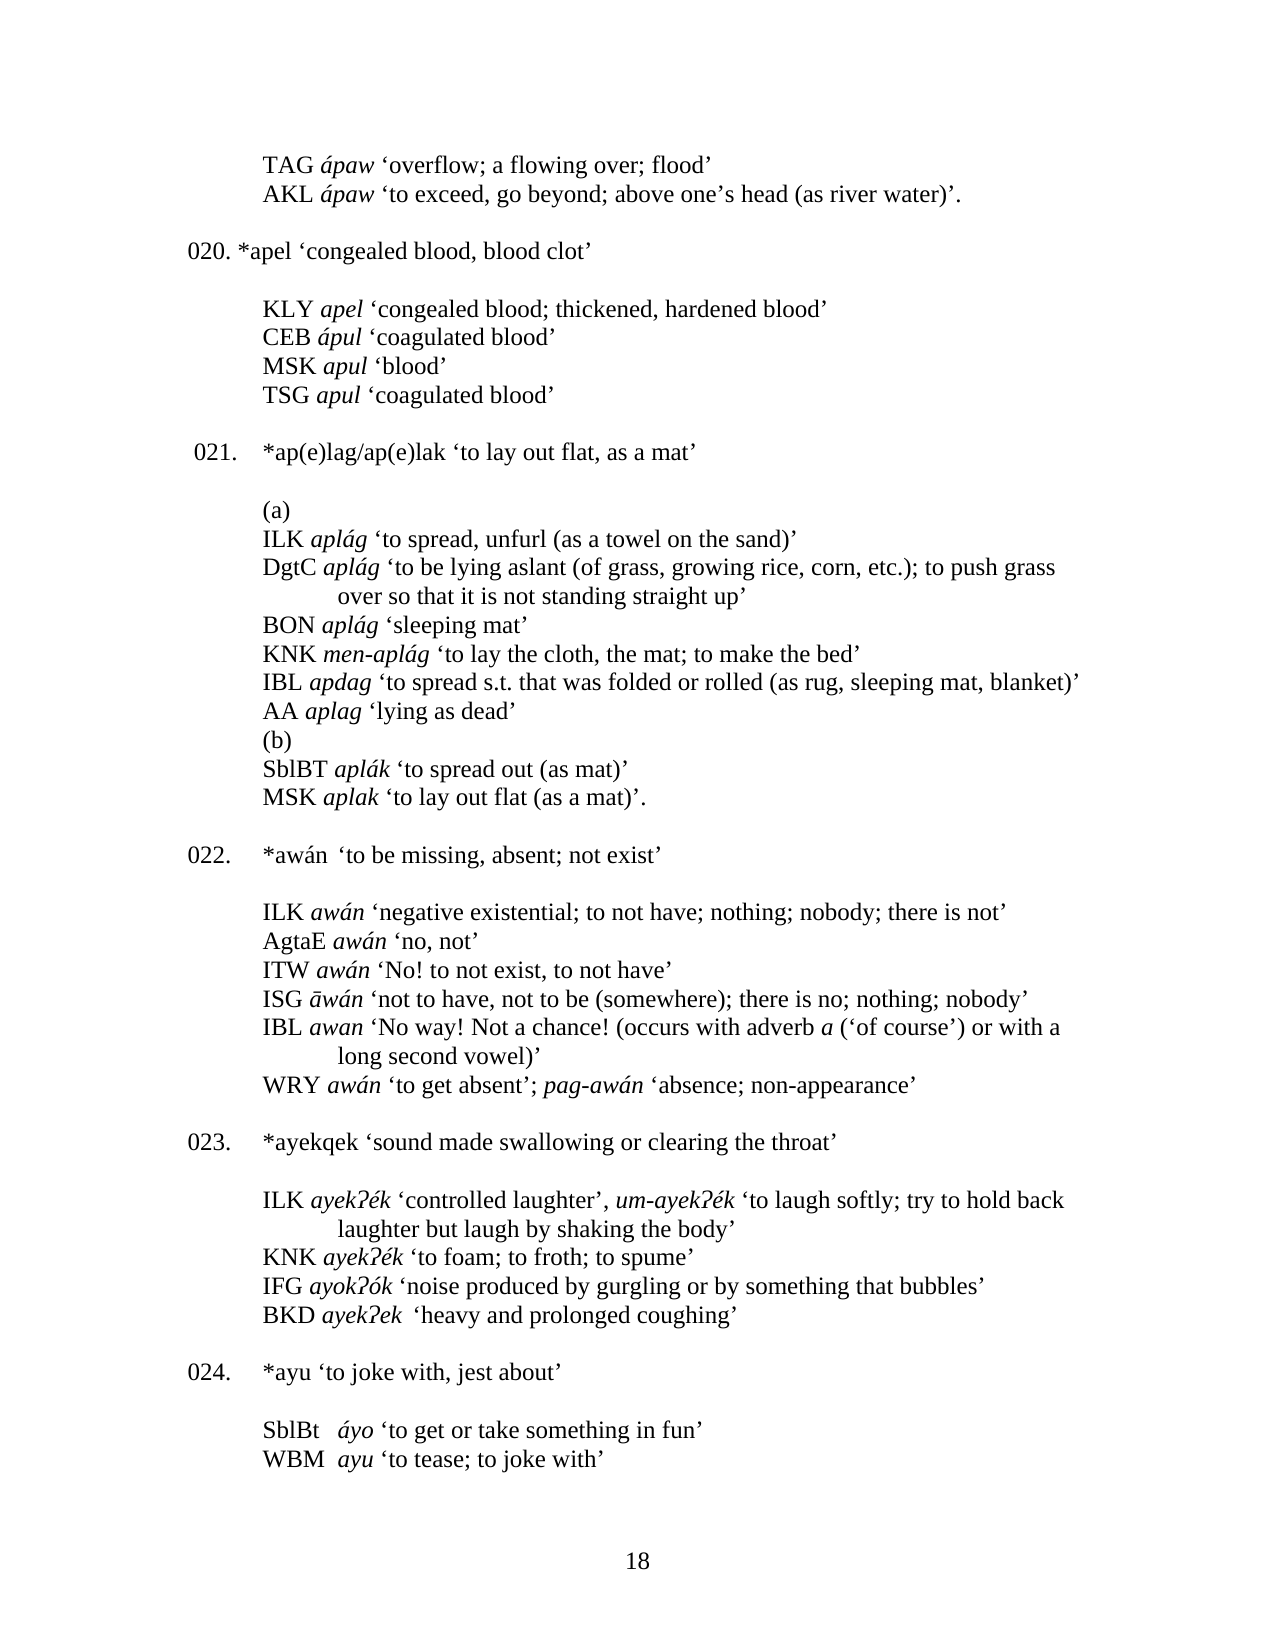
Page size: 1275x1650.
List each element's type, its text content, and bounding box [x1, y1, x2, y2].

text BON aplág ‘sleeping mat’ [187, 610, 1087, 639]
text WRY awán ‘to get absent’; pag-awán ‘absence; non-appearance’ [187, 1070, 1087, 1099]
text AKL ápaw ‘to exceed, go beyond; above one’s head (as river water)’. [187, 179, 1087, 207]
text (b) [187, 725, 1087, 754]
text AA aplag ‘lying as dead’ [187, 696, 1087, 725]
text DgtC aplág ‘to be lying aslant (of grass, growing rice, corn, etc.); to push grass [262, 552, 1087, 581]
text 021. *ap(e)lag/ap(e)lak ‘to lay out flat, as a mat’ [187, 437, 1087, 466]
text MSK aplak ‘to lay out flat (as a mat)’. [187, 782, 1087, 811]
text 024. *ayu ‘to joke with, jest about’ [187, 1357, 1087, 1386]
text ITW awán ‘No! to not exist, to not have’ [187, 955, 1087, 984]
text ILK ayekɁék ‘controlled laughter’, um-ayekɁék ‘to laugh softly; try to hold back [187, 1185, 1087, 1214]
text ISG āwán ‘not to have, not to be (somewhere); there is no; nothing; nobody’ [187, 984, 1087, 1012]
text IBL awan ‘No way! Not a chance! (occurs with adverb a (‘of course’) or with a [187, 1012, 1087, 1041]
text IFG ayokɁók ‘noise produced by gurgling or by something that bubbles’ [187, 1271, 1087, 1300]
text (a) [187, 495, 1087, 524]
text SblBT aplák ‘to spread out (as mat)’ [187, 754, 1087, 782]
text TSG apul ‘coagulated blood’ [187, 380, 1087, 409]
text 022. *awán ‘to be missing, absent; not exist’ [187, 840, 1087, 869]
text ILK awán ‘negative existential; to not have; nothing; nobody; there is not’ [187, 897, 1087, 926]
text KNK ayekɁék ‘to foam; to froth; to spume’ [187, 1242, 1087, 1271]
text MSK apul ‘blood’ [187, 351, 1087, 380]
text 020. *apel ‘congealed blood, blood clot’ [187, 236, 1087, 265]
text IBL apdag ‘to spread s.t. that was folded or rolled (as rug, sleeping mat, blanket)’ [187, 667, 1087, 696]
text SblBt áyo ‘to get or take something in fun’ WBM ayu ‘to tease; to joke with’ [262, 1415, 1087, 1472]
text 023. *ayekqek ‘sound made swallowing or clearing the throat’ [187, 1127, 1087, 1156]
text over so that it is not standing straight up’ [262, 581, 1087, 610]
text BKD ayekɁek ‘heavy and prolonged coughing’ [187, 1300, 1087, 1329]
text TAG ápaw ‘overflow; a flowing over; flood’ [187, 150, 1087, 179]
text long second vowel)’ [187, 1041, 1087, 1070]
text AgtaE awán ‘no, not’ [187, 926, 1087, 955]
text KLY apel ‘congealed blood; thickened, hardened blood’ [187, 294, 1087, 322]
text CEB ápul ‘coagulated blood’ [187, 322, 1087, 351]
text laughter but laugh by shaking the body’ [262, 1214, 1087, 1242]
text ILK aplág ‘to spread, unfurl (as a towel on the sand)’ [187, 524, 1087, 552]
text KNK men-aplág ‘to lay the cloth, the mat; to make the bed’ [187, 639, 1087, 667]
